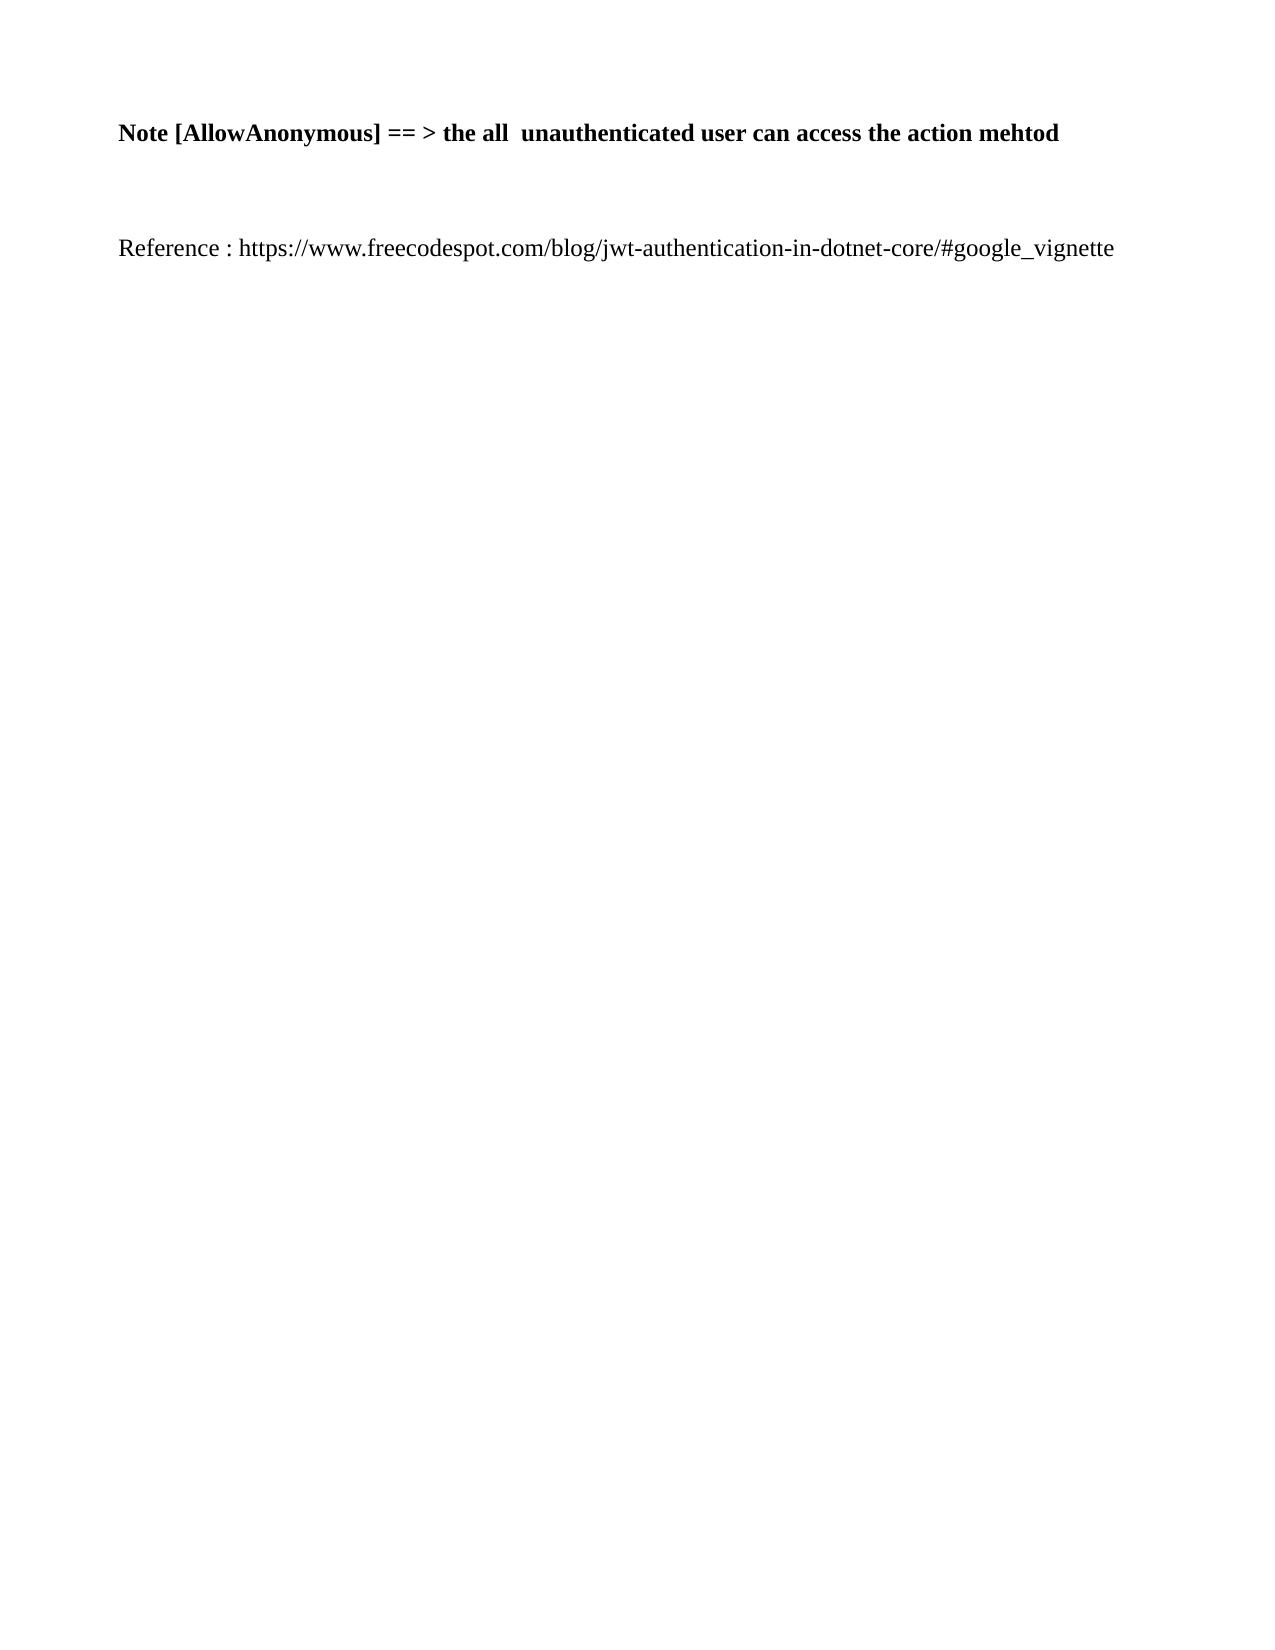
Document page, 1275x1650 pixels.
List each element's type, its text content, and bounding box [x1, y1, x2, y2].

text Note [AllowAnonymous] == > the all unauthenticated user can access the action mehtod [118, 118, 1157, 147]
text Reference : https://www.freecodespot.com/blog/jwt-authentication-in-dotnet-core/#google_vignette [118, 233, 1157, 262]
